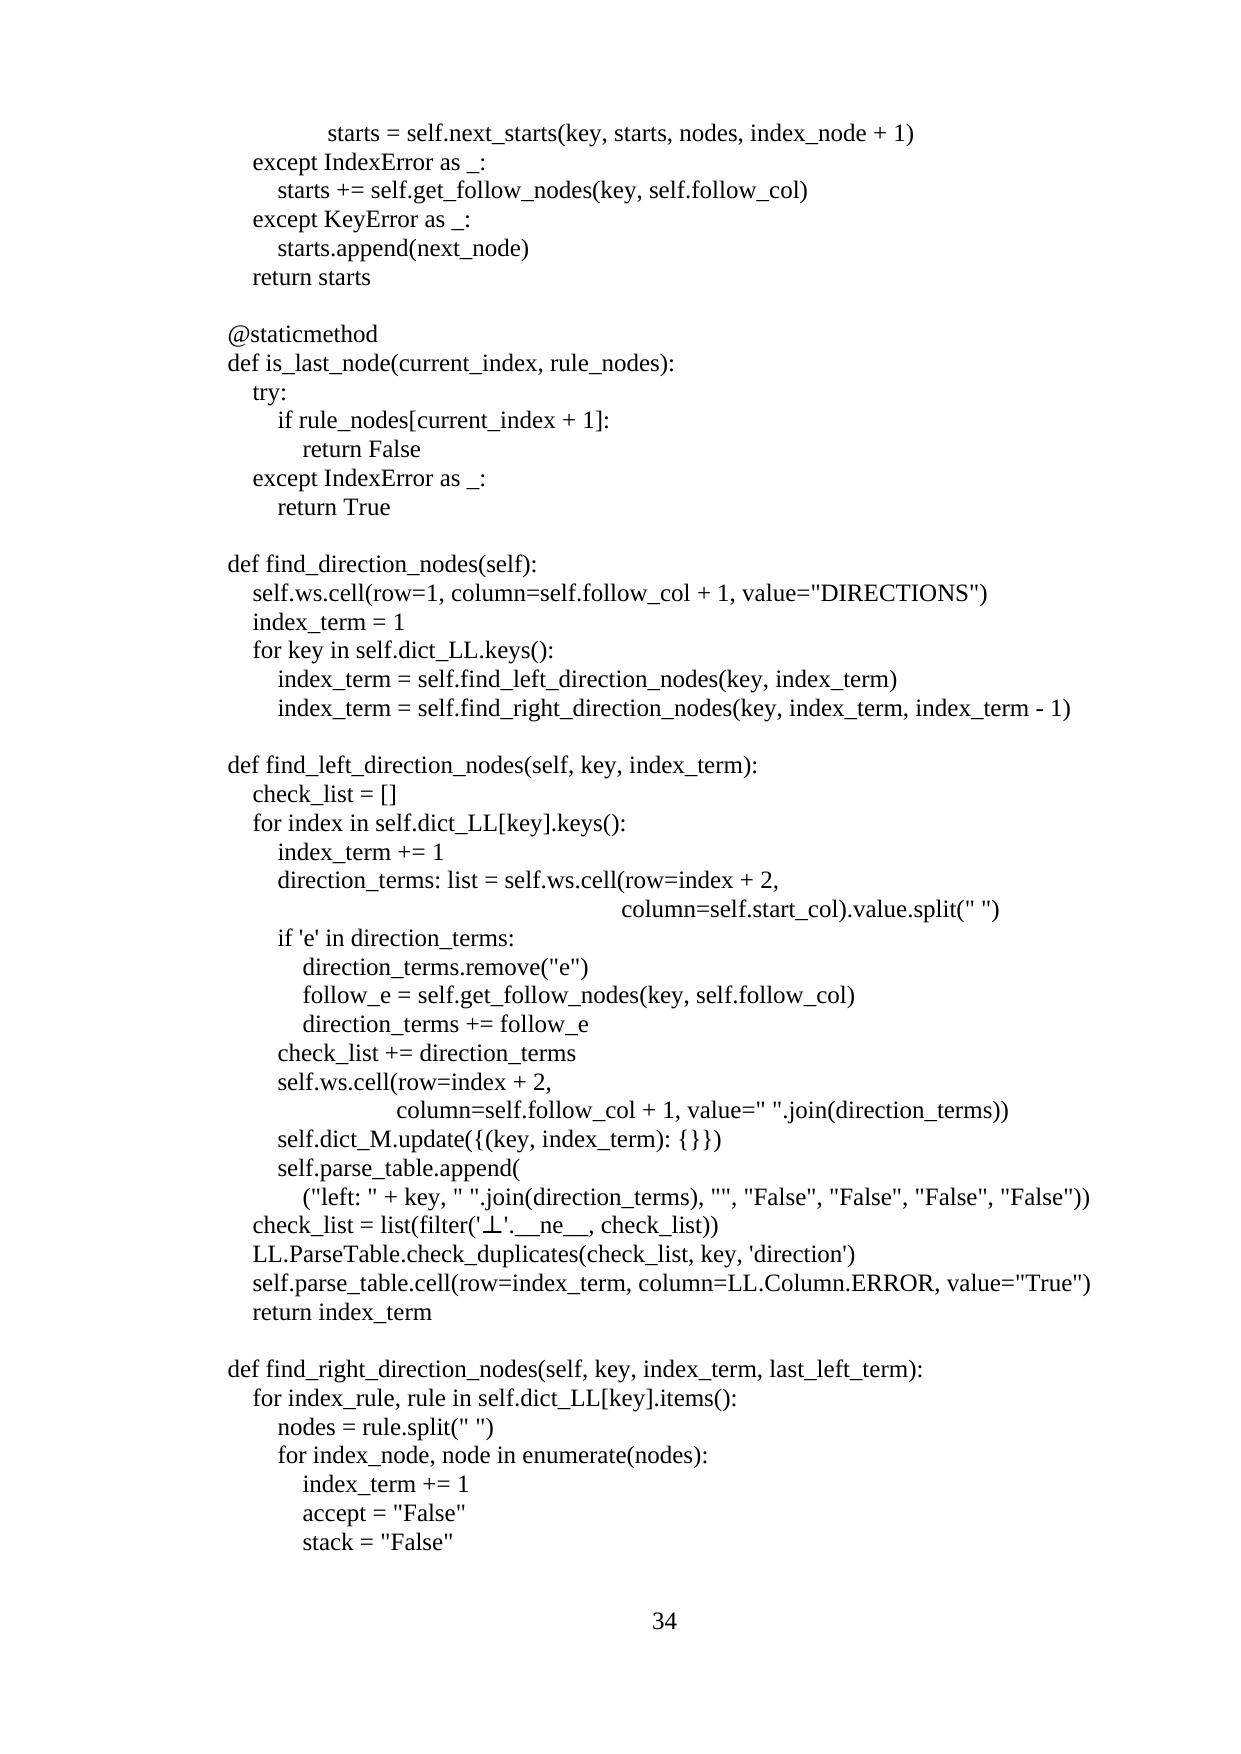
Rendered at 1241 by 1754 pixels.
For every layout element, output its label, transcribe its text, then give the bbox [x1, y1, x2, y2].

text for index_node, node in enumerate(nodes): [177, 1441, 1152, 1469]
text return starts [177, 262, 1152, 291]
text def find_right_direction_nodes(self, key, index_term, last_left_term): [177, 1354, 1152, 1383]
text ("left: " + key, " ".join(direction_terms), "", "False", "False", "False", "False")) [177, 1182, 1152, 1211]
text @staticmethod [177, 319, 1152, 348]
text self.ws.cell(row=index + 2, [177, 1067, 1152, 1096]
text index_term += 1 [177, 1469, 1152, 1498]
text for key in self.dict_LL.keys(): [177, 636, 1152, 664]
text self.parse_table.append( [177, 1153, 1152, 1182]
text return True [177, 492, 1152, 521]
text except IndexError as _: [177, 463, 1152, 492]
text check_list += direction_terms [177, 1038, 1152, 1067]
text column=self.start_col).value.split(" ") [177, 894, 1152, 923]
text self.parse_table.cell(row=index_term, column=LL.Column.ERROR, value="True") [177, 1268, 1152, 1297]
text check_list = [] [177, 779, 1152, 808]
text LL.ParseTable.check_duplicates(check_list, key, 'direction') [177, 1239, 1152, 1268]
text self.ws.cell(row=1, column=self.follow_col + 1, value="DIRECTIONS") [177, 578, 1152, 607]
text index_term = self.find_right_direction_nodes(key, index_term, index_term - 1) [177, 693, 1152, 722]
text starts = self.next_starts(key, starts, nodes, index_node + 1) [177, 118, 1152, 147]
text stack = "False" [177, 1527, 1152, 1556]
text def find_direction_nodes(self): [177, 549, 1152, 578]
text if rule_nodes[current_index + 1]: [177, 406, 1152, 434]
text index_term += 1 [177, 837, 1152, 866]
text direction_terms += follow_e [177, 1009, 1152, 1038]
text return index_term [177, 1297, 1152, 1326]
text return False [177, 434, 1152, 463]
text def find_left_direction_nodes(self, key, index_term): [177, 751, 1152, 779]
text def is_last_node(current_index, rule_nodes): [177, 348, 1152, 377]
text column=self.follow_col + 1, value=" ".join(direction_terms)) [177, 1096, 1152, 1124]
text for index in self.dict_LL[key].keys(): [177, 808, 1152, 837]
text starts.append(next_node) [177, 233, 1152, 262]
text accept = "False" [177, 1498, 1152, 1527]
text self.dict_M.update({(key, index_term): {}}) [177, 1124, 1152, 1153]
text for index_rule, rule in self.dict_LL[key].items(): [177, 1383, 1152, 1412]
text try: [177, 377, 1152, 406]
text direction_terms.remove("e") [177, 952, 1152, 981]
text if 'e' in direction_terms: [177, 923, 1152, 952]
text check_list = list(filter('⊥'.__ne__, check_list)) [177, 1211, 1152, 1239]
text index_term = 1 [177, 607, 1152, 636]
text except KeyError as _: [177, 204, 1152, 233]
text except IndexError as _: [177, 147, 1152, 176]
text direction_terms: list = self.ws.cell(row=index + 2, [177, 866, 1152, 894]
text starts += self.get_follow_nodes(key, self.follow_col) [177, 176, 1152, 204]
text follow_e = self.get_follow_nodes(key, self.follow_col) [177, 981, 1152, 1009]
text nodes = rule.split(" ") [177, 1412, 1152, 1441]
text index_term = self.find_left_direction_nodes(key, index_term) [177, 664, 1152, 693]
